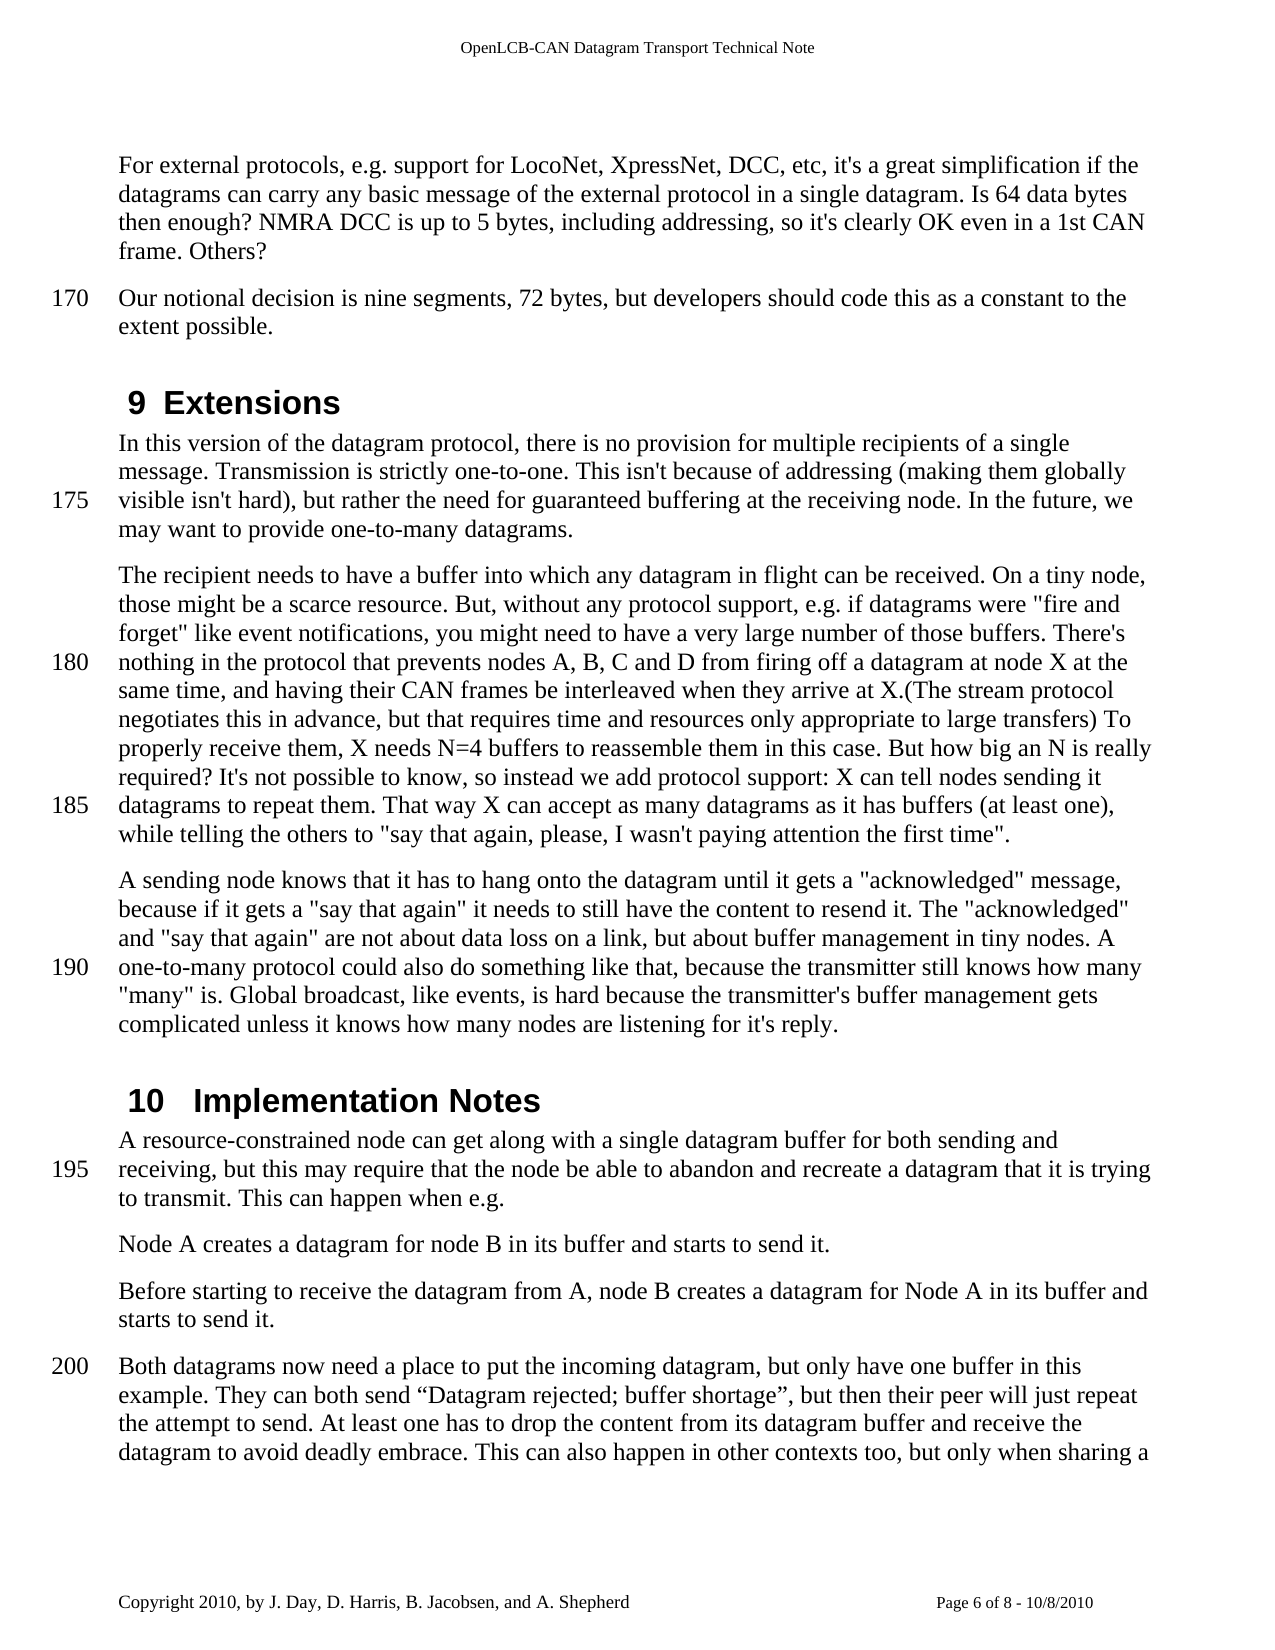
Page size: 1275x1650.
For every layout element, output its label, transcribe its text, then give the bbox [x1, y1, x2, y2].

text A resource-constrained node can get along with a single datagram buffer for both sending and receiving, but this may require that the node be able to abandon and recreate a datagram that it is trying to transmit. This can happen when e.g. [118, 1125, 1157, 1212]
subtitle Implementation Notes [118, 1081, 1157, 1119]
text In this version of the datagram protocol, there is no provision for multiple recipients of a single message. Transmission is strictly one-to-one. This isn't because of addressing (making them globally visible isn't hard), but rather the need for guaranteed buffering at the receiving node. In the future, we may want to provide one-to-many datagrams. [118, 428, 1157, 543]
text Before starting to receive the datagram from A, node B creates a datagram for Node A in its buffer and starts to send it. [118, 1276, 1157, 1333]
text The recipient needs to have a buffer into which any datagram in flight can be received. On a tiny node, those might be a scarce resource. But, without any protocol support, e.g. if datagrams were "fire and forget" like event notifications, you might need to have a very large number of those buffers. There's nothing in the protocol that prevents nodes A, B, C and D from firing off a datagram at node X at the same time, and having their CAN frames be interleaved when they arrive at X.(The stream protocol negotiates this in advance, but that requires time and resources only appropriate to large transfers) To properly receive them, X needs N=4 buffers to reassemble them in this case. But how big an N is really required? It's not possible to know, so instead we add protocol support: X can tell nodes sending it datagrams to repeat them. That way X can accept as many datagrams as it has buffers (at least one), while telling the others to "say that again, please, I wasn't paying attention the first time". [118, 560, 1157, 848]
text Our notional decision is nine segments, 72 bytes, but developers should code this as a constant to the extent possible. [118, 283, 1157, 340]
text For external protocols, e.g. support for LocoNet, XpressNet, DCC, etc, it's a great simplification if the datagrams can carry any basic message of the external protocol in a single datagram. Is 64 data bytes then enough? NMRA DCC is up to 5 bytes, including addressing, so it's clearly OK even in a 1st CAN frame. Others? [118, 150, 1157, 265]
text A sending node knows that it has to hang onto the datagram until it gets a "acknowledged" message, because if it gets a "say that again" it needs to still have the content to resend it. The "acknowledged" and "say that again" are not about data loss on a link, but about buffer management in tiny nodes. A one-to-many protocol could also do something like that, because the transmitter still knows how many "many" is. Global broadcast, like events, is hard because the transmitter's buffer management gets complicated unless it knows how many nodes are listening for it's reply. [118, 866, 1157, 1038]
text Node A creates a datagram for node B in its buffer and starts to send it. [118, 1229, 1157, 1258]
text Both datagrams now need a place to put the incoming datagram, but only have one buffer in this example. They can both send “Datagram rejected; buffer shortage”, but then their peer will just repeat the attempt to send. At least one has to drop the content from its datagram buffer and receive the datagram to avoid deadly embrace. This can also happen in other contexts too, but only when sharing a [118, 1351, 1157, 1466]
subtitle Extensions [118, 383, 1157, 421]
